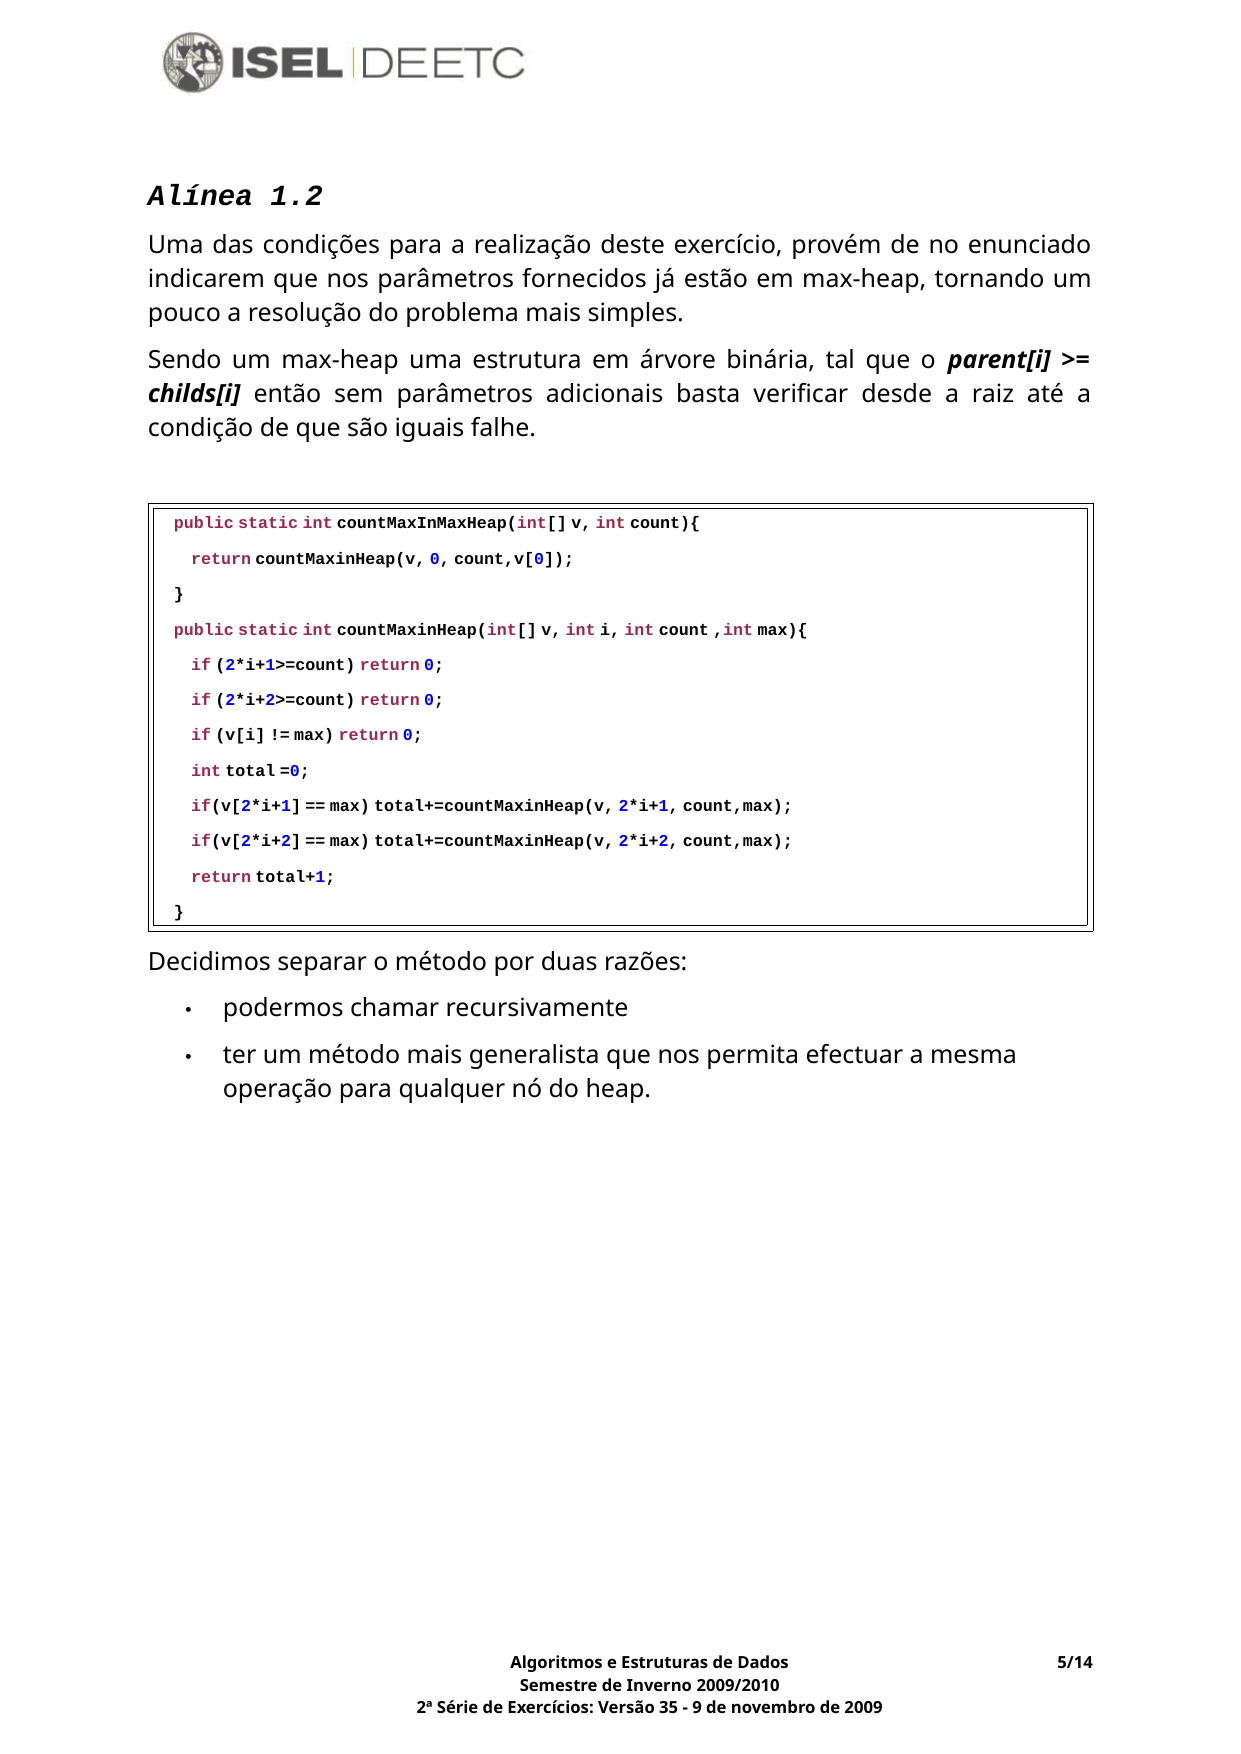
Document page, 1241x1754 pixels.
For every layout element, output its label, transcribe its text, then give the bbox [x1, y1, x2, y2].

text if (2*i+1>=count) return 0; [154, 644, 1087, 675]
text Sendo um max-heap uma estrutura em árvore binária, tal que o parent[i] >= childs[i] então sem parâmetros adicionais basta verificar desde a raiz até a condição de que são iguais falhe. [148, 341, 1093, 444]
text Uma das condições para a realização deste exercício, provém de no enunciado indicarem que nos parâmetros fornecidos já estão em max-heap, tornando um pouco a resolução do problema mais simples. [148, 227, 1093, 329]
list podermos chamar recursivamente [185, 990, 1093, 1024]
picture [153, 17, 555, 118]
subtitle Alínea 1.2 [148, 181, 1093, 214]
text Decidimos separar o método por duas razões: [148, 943, 1093, 977]
text if (2*i+2>=count) return 0; [154, 679, 1087, 711]
text return total+1; [154, 856, 1087, 887]
text if(v[2*i+1] == max) total+=countMaxinHeap(v, 2*i+1, count,max); [154, 785, 1087, 816]
text [1088, 573, 1093, 604]
list ter um método mais generalista que nos permita efectuar a mesma operação para qualquer nó do heap. [185, 1036, 1093, 1104]
text return countMaxinHeap(v, 0, count,v[0]); [154, 538, 1087, 569]
text public static int countMaxInMaxHeap(int[] v, int count){ [149, 504, 1093, 534]
text } [149, 891, 1093, 931]
text int total =0; [154, 750, 1087, 781]
text if(v[2*i+2] == max) total+=countMaxinHeap(v, 2*i+2, count,max); [154, 821, 1087, 852]
text public static int countMaxinHeap(int[] v, int i, int count ,int max){ [154, 609, 1087, 640]
text [149, 573, 153, 604]
text } [154, 573, 1087, 604]
text if (v[i] != max) return 0; [154, 714, 1087, 746]
